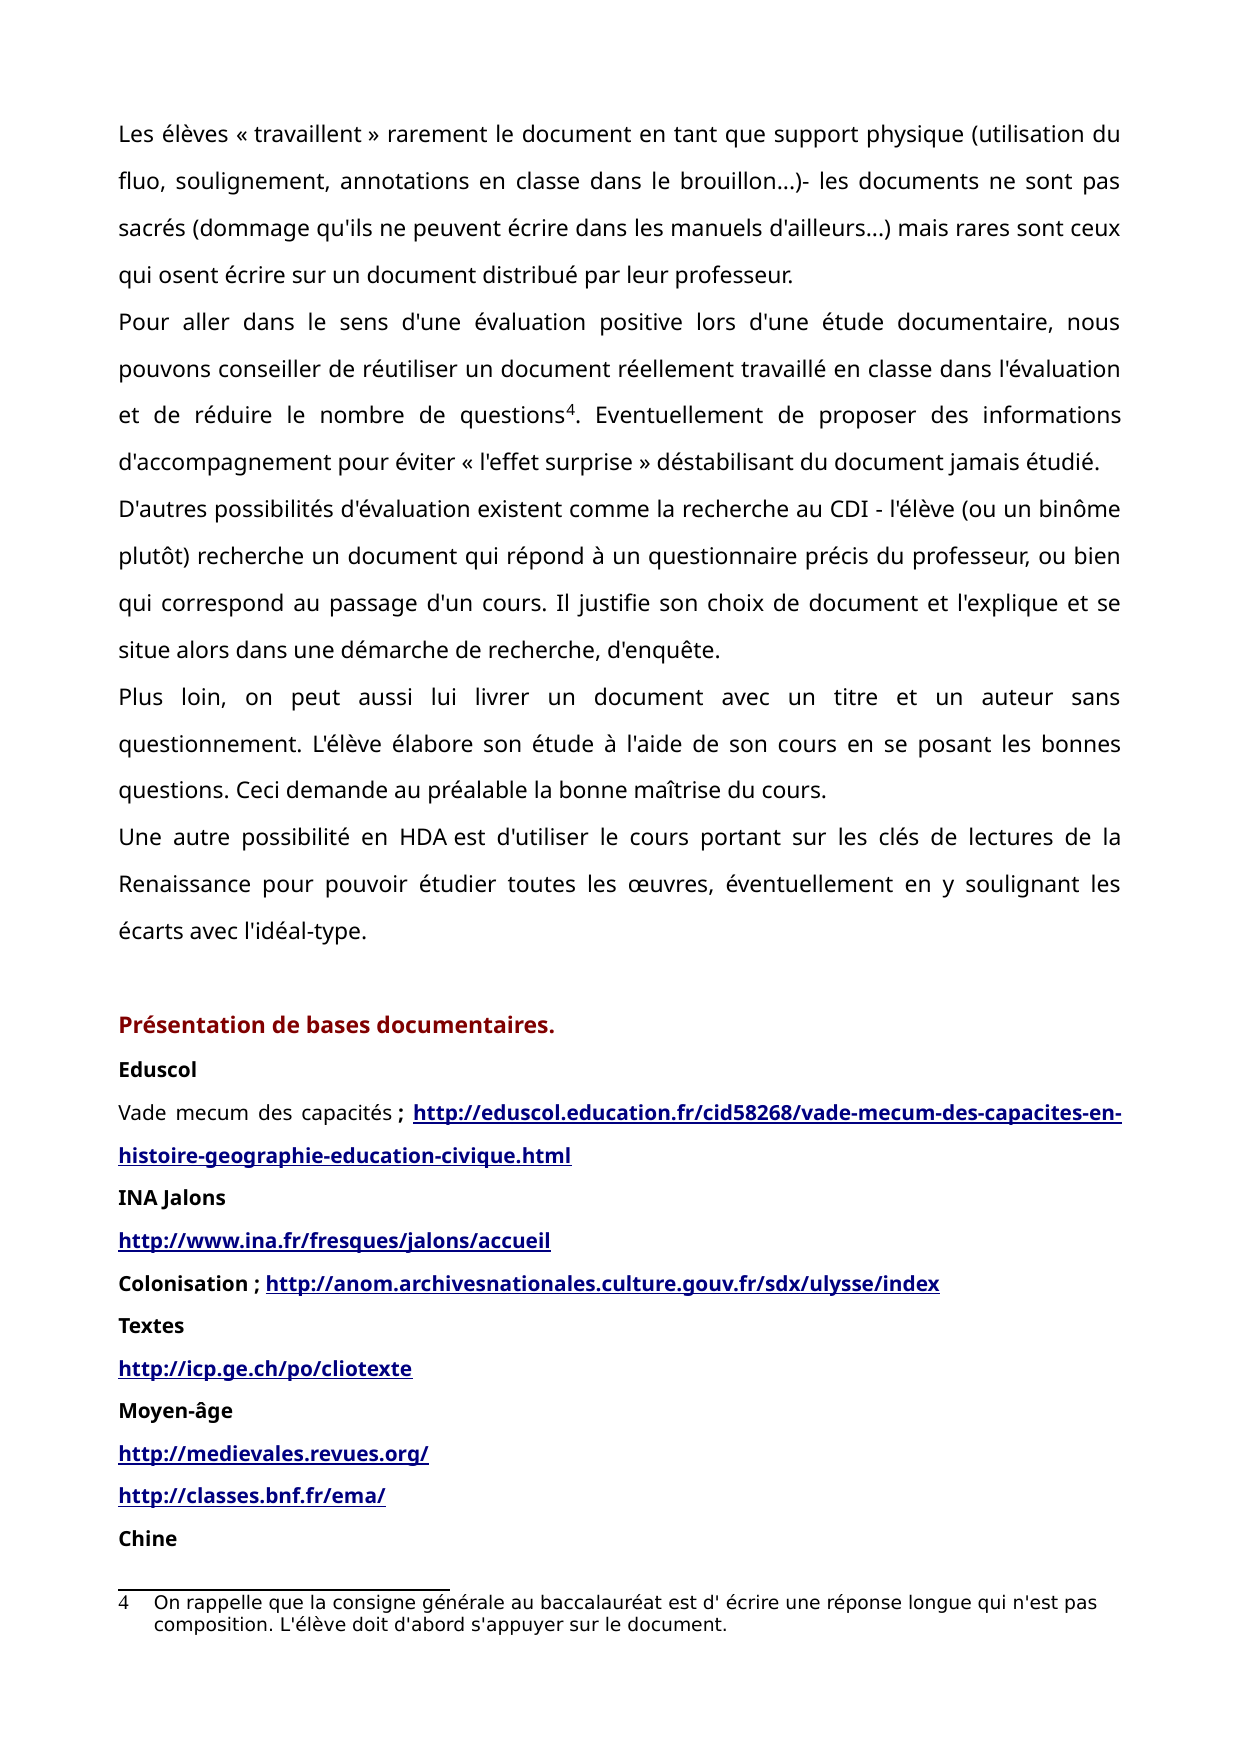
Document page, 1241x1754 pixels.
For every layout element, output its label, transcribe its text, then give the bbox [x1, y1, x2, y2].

text INA Jalons [118, 1183, 1122, 1212]
text http://www.ina.fr/fresques/jalons/accueil [118, 1226, 1122, 1254]
text Une autre possibilité en HDA est d'utiliser le cours portant sur les clés de lectures de la Renaissance pour pouvoir étudier toutes les œuvres, éventuellement en y soulignant les écarts avec l'idéal-type. [118, 821, 1122, 946]
text Plus loin, on peut aussi lui livrer un document avec un titre et un auteur sans questionnement. L'élève élabore son étude à l'aide de son cours en se posant les bonnes questions. Ceci demande au préalable la bonne maîtrise du cours. [118, 681, 1122, 806]
text Vade mecum des capacités ; http://eduscol.education.fr/cid58268/vade-mecum-des-capacites-en-histoire-geographie-education-civique.html [118, 1098, 1122, 1169]
text http://classes.bnf.fr/ema/ [118, 1482, 1122, 1510]
text Moyen-âge [118, 1396, 1122, 1425]
text Pour aller dans le sens d'une évaluation positive lors d'une étude documentaire, nous pouvons conseiller de réutiliser un document réellement travaillé en classe dans l'évaluation et de réduire le nombre de questions. Eventuellement de proposer des informations d'accompagnement pour éviter « l'effet surprise » déstabilisant du document jamais étudié. [118, 306, 1122, 477]
text Les élèves « travaillent » rarement le document en tant que support physique (utilisation du fluo, soulignement, annotations en classe dans le brouillon...)- les documents ne sont pas sacrés (dommage qu'ils ne peuvent écrire dans les manuels d'ailleurs...) mais rares sont ceux qui osent écrire sur un document distribué par leur professeur. [118, 118, 1122, 290]
text Présentation de bases documentaires. [118, 1009, 1122, 1040]
text On rappelle que la consigne générale au baccalauréat est d' écrire une réponse longue qui n'est pas composition. L'élève doit d'abord s'appuyer sur le document. [118, 1590, 1122, 1636]
text http://medievales.revues.org/ [118, 1439, 1122, 1467]
text Chine [118, 1524, 1122, 1553]
text http://icp.ge.ch/po/cliotexte [118, 1354, 1122, 1382]
text D'autres possibilités d'évaluation existent comme la recherche au CDI - l'élève (ou un binôme plutôt) recherche un document qui répond à un questionnaire précis du professeur, ou bien qui correspond au passage d'un cours. Il justifie son choix de document et l'explique et se situe alors dans une démarche de recherche, d'enquête. [118, 493, 1122, 665]
text Eduscol [118, 1056, 1122, 1084]
text Colonisation ; http://anom.archivesnationales.culture.gouv.fr/sdx/ulysse/index [118, 1269, 1122, 1297]
text Textes [118, 1311, 1122, 1340]
